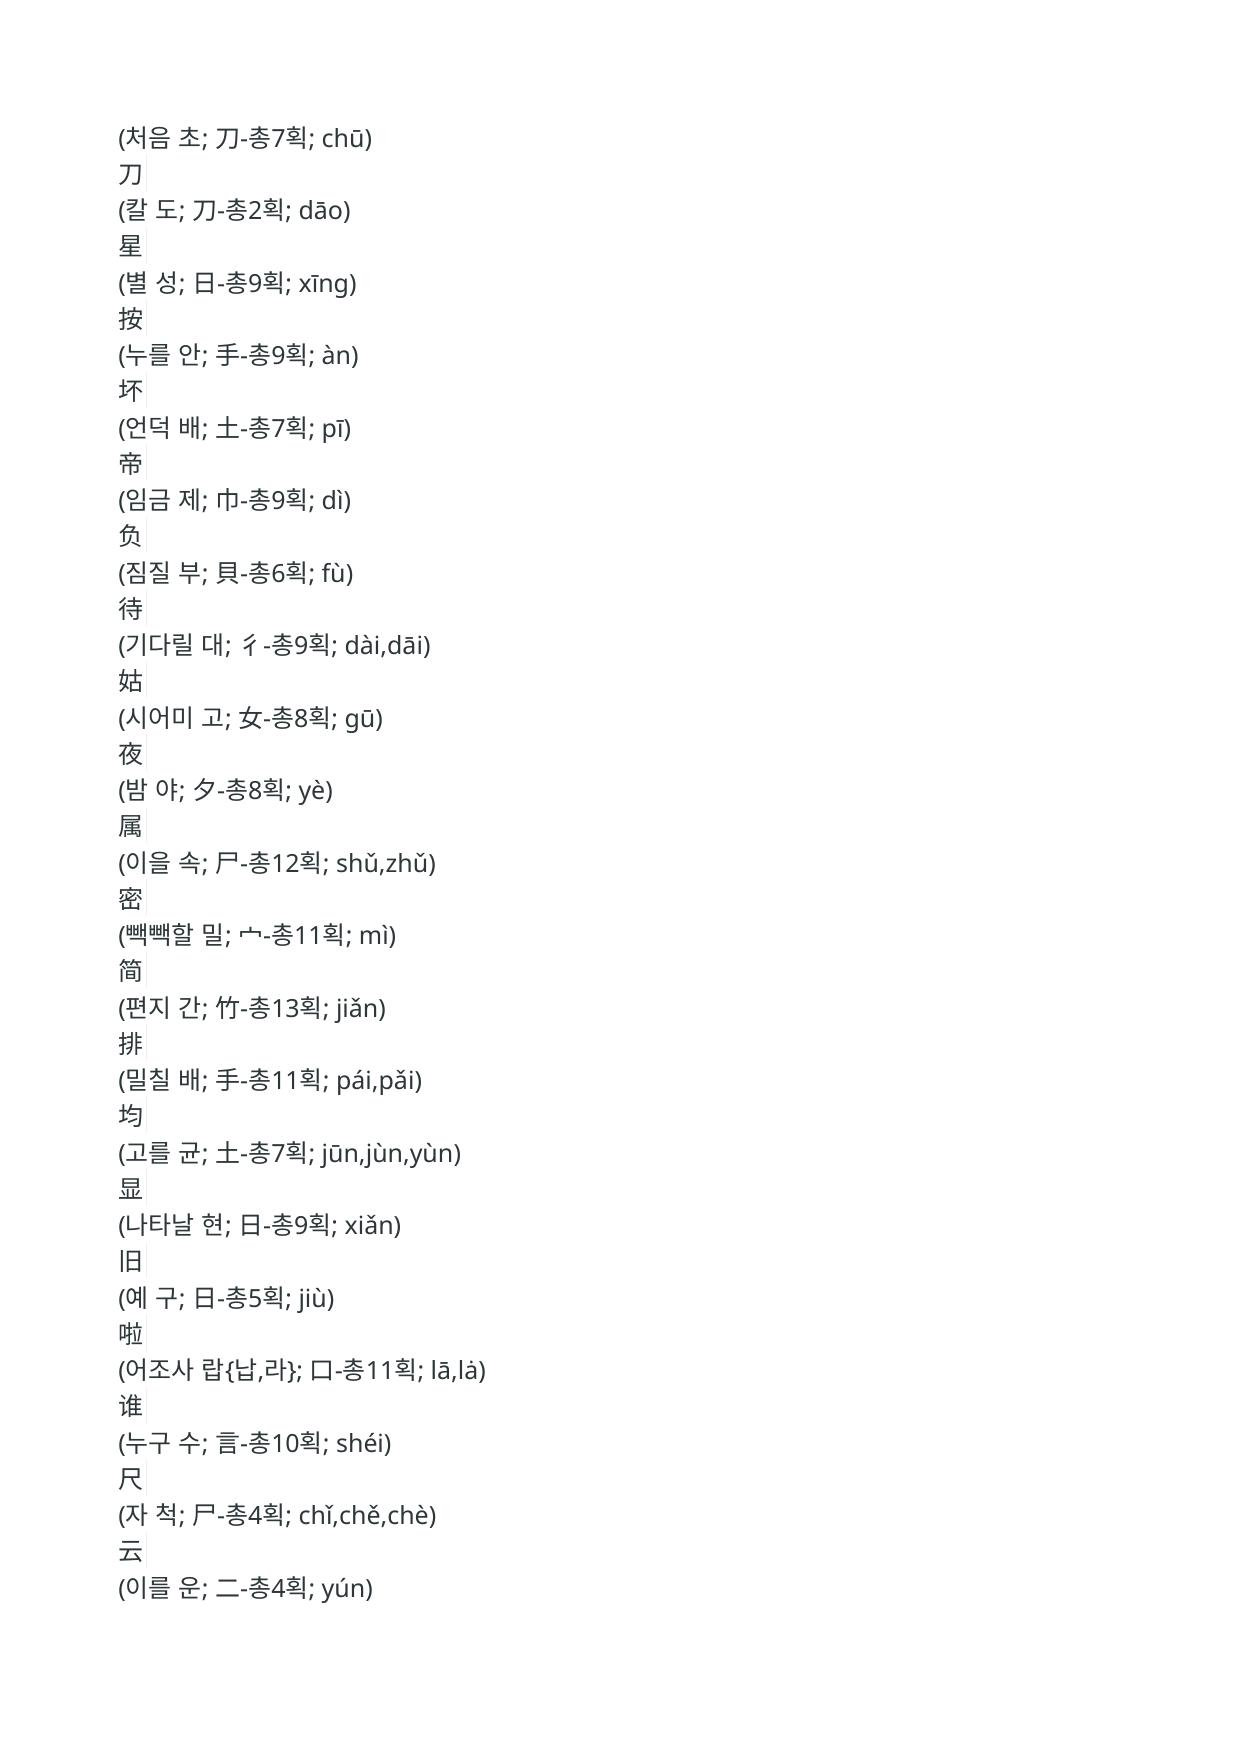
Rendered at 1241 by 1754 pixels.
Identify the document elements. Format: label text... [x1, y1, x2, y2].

text [147, 1387, 1122, 1423]
text [147, 662, 1122, 698]
text [147, 1314, 1122, 1351]
text 坏 [118, 372, 146, 408]
text 姑 [118, 662, 146, 698]
text [147, 879, 1122, 916]
text (밤 야; ⼣-총8획; yè) [118, 771, 1122, 807]
text (별 성; ⽇-총9획; xīng) [118, 263, 1122, 299]
text (언덕 배; ⼟-총7획; pī) [118, 408, 1122, 444]
text [147, 372, 1122, 408]
text 排 [118, 1024, 146, 1061]
text 夜 [118, 734, 146, 771]
text (처음 초; ⼑-총7획; chū) [118, 118, 1122, 154]
text [147, 1169, 1122, 1206]
text (빽빽할 밀; ⼧-총11획; mì) [118, 916, 1122, 952]
text 简 [118, 952, 146, 988]
text (누를 안; ⼿-총9획; àn) [118, 336, 1122, 372]
text (예 구; ⽇-총5획; jiù) [118, 1278, 1122, 1314]
text [147, 1097, 1122, 1133]
text [147, 227, 1122, 263]
text 均 [118, 1097, 146, 1133]
text [147, 952, 1122, 988]
text [147, 807, 1122, 843]
text (어조사 랍{납,라}; ⼝-총11획; lā,lȧ) [118, 1351, 1122, 1387]
text 刀 [118, 154, 146, 191]
text [147, 299, 1122, 336]
text 待 [118, 589, 146, 626]
text 密 [118, 879, 146, 916]
text (자 척; ⼫-총4획; chǐ,chě,chè) [118, 1496, 1122, 1532]
text 谁 [118, 1387, 146, 1423]
text [147, 444, 1122, 481]
text 啦 [118, 1314, 146, 1351]
text [147, 1024, 1122, 1061]
text [147, 1459, 1122, 1496]
text (고를 균; ⼟-총7획; jūn,jùn,yùn) [118, 1133, 1122, 1169]
text 云 [118, 1532, 146, 1568]
text 属 [118, 807, 146, 843]
text (밀칠 배; ⼿-총11획; pái,pǎi) [118, 1061, 1122, 1097]
text [147, 1532, 1122, 1568]
text (임금 제; ⼱-총9획; dì) [118, 481, 1122, 517]
text 帝 [118, 444, 146, 481]
text 旧 [118, 1242, 146, 1278]
text (기다릴 대; ⼻-총9획; dài,dāi) [118, 626, 1122, 662]
text 尺 [118, 1459, 146, 1496]
text [147, 589, 1122, 626]
text (이을 속; ⼫-총12획; shǔ,zhǔ) [118, 843, 1122, 879]
text 显 [118, 1169, 146, 1206]
text [147, 1242, 1122, 1278]
text (나타날 현; ⽇-총9획; xiǎn) [118, 1206, 1122, 1242]
text (시어미 고; ⼥-총8획; gū) [118, 698, 1122, 734]
text [147, 517, 1122, 553]
text (편지 간; ⽵-총13획; jiǎn) [118, 988, 1122, 1024]
text (칼 도; ⼑-총2획; dāo) [118, 191, 1122, 227]
text 按 [118, 299, 146, 336]
text (이를 운; ⼆-총4획; yún) [118, 1568, 1122, 1604]
text [147, 734, 1122, 771]
text [147, 154, 1122, 191]
text (누구 수; ⾔-총10획; shéi) [118, 1423, 1122, 1459]
text (짐질 부; ⾙-총6획; fù) [118, 553, 1122, 589]
text 星 [118, 227, 146, 263]
text 负 [118, 517, 146, 553]
